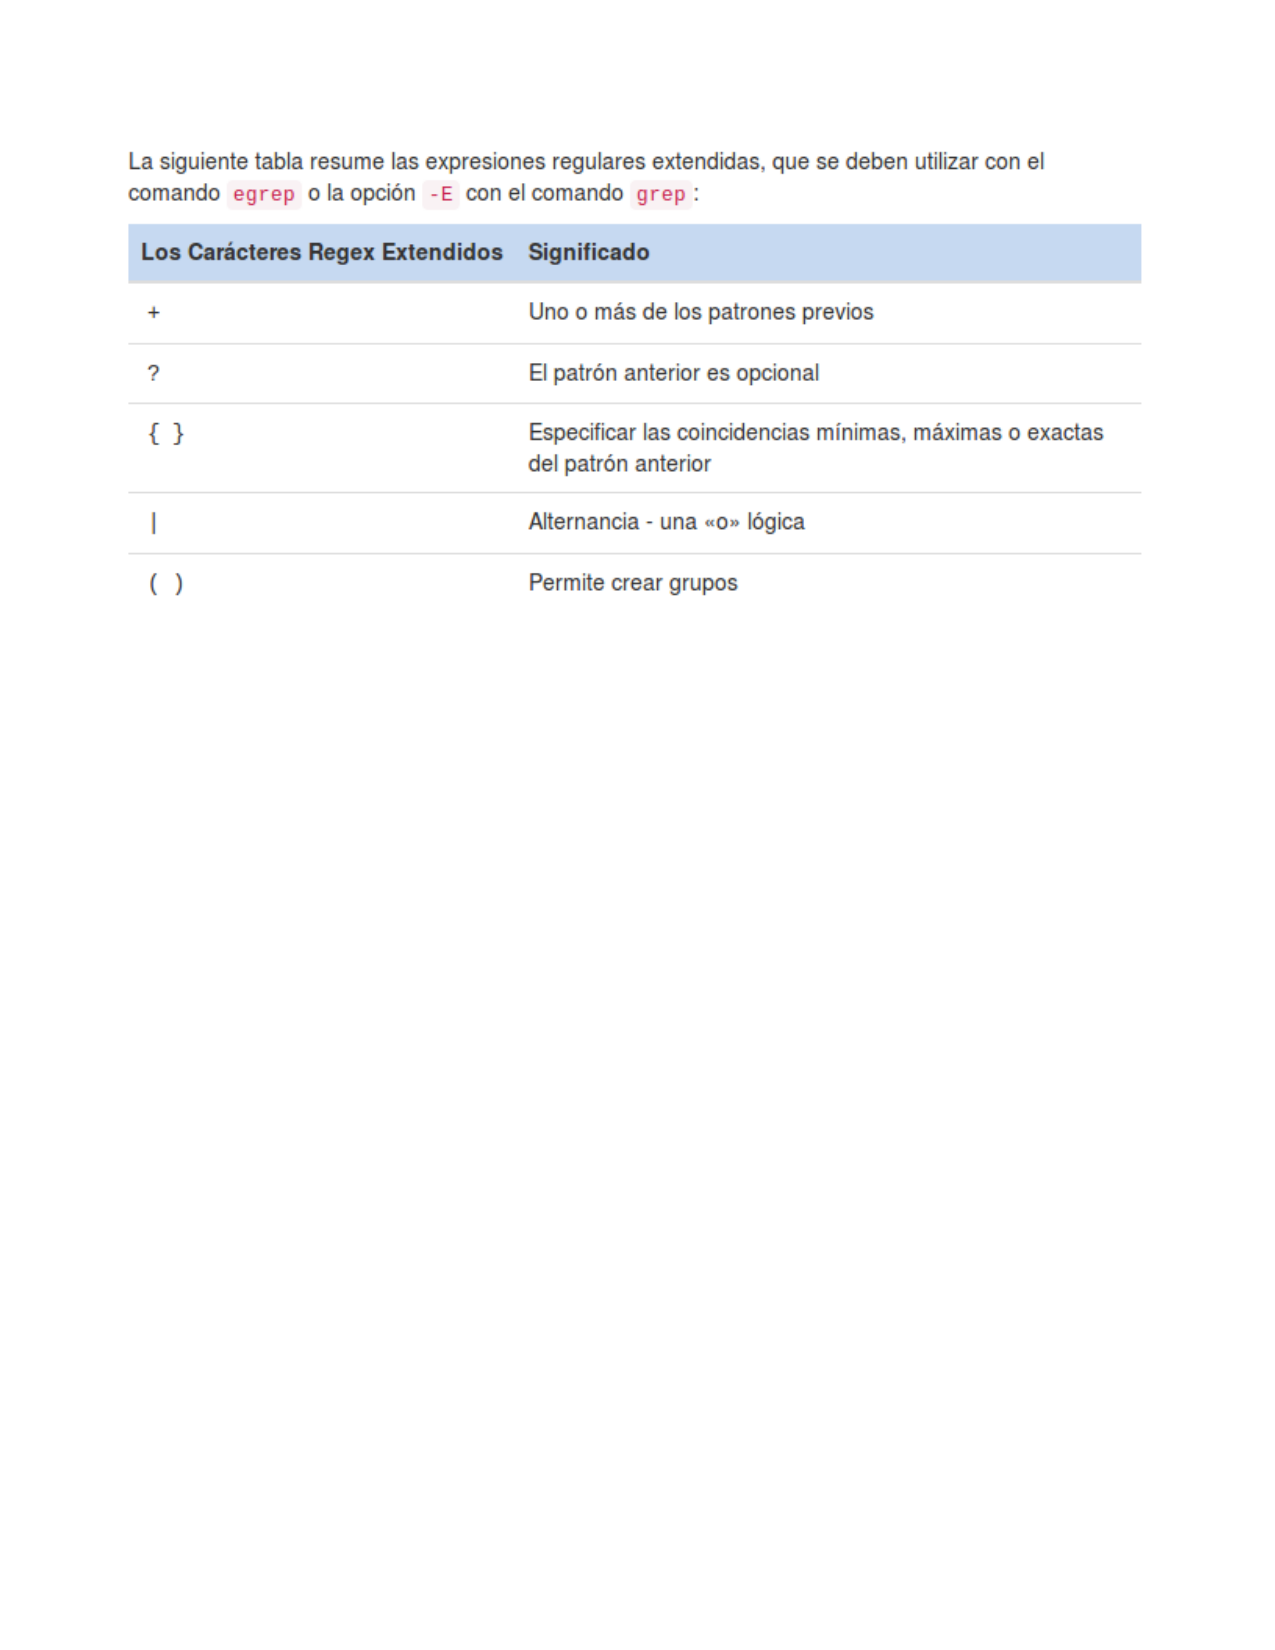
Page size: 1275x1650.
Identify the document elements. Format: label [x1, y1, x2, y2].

picture [124, 146, 1151, 633]
